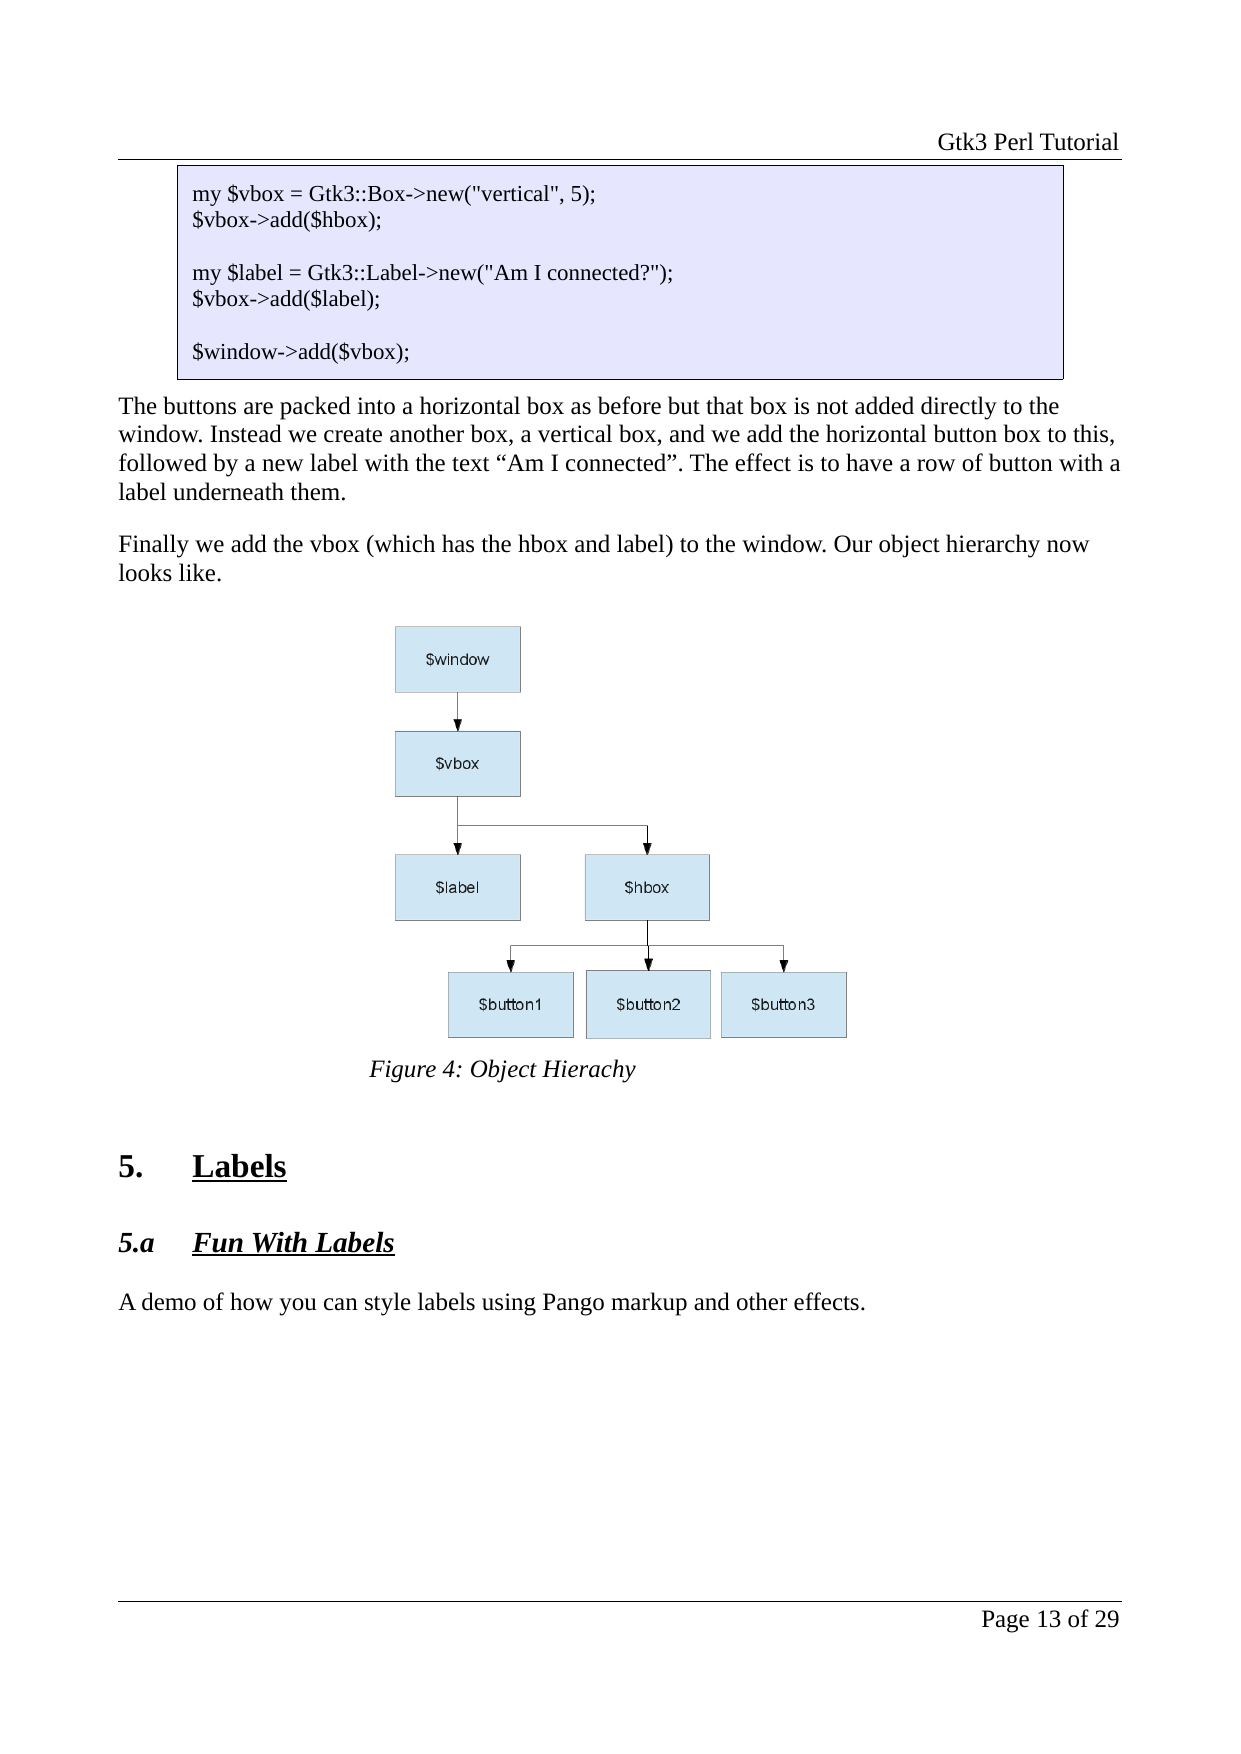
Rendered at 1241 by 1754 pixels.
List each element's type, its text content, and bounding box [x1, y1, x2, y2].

text $vbox->add($hbox); [178, 191, 1063, 217]
text Figure 4: Object hierachy [369, 1054, 871, 1083]
text A demo of how you can style labels using Pango markup and other effects. [118, 1287, 1122, 1315]
text Finally we add the vbox (which has the hbox and label) to the window. Our object hierarchy now looks like. [118, 529, 1122, 587]
picture [369, 611, 872, 1054]
subtitle Fun with labels [118, 1225, 1122, 1258]
text my $vbox = Gtk3::Box->new("vertical", 5); [178, 166, 1063, 191]
subtitle Labels [118, 1147, 1122, 1185]
text $window->add($vbox); [178, 323, 1063, 379]
text my $label = Gtk3::Label->new("Am I connected?"); [178, 244, 1063, 270]
text The buttons are packed into a horizontal box as before but that box is not added directly to the window. Instead we create another box, a vertical box, and we add the horizontal button box to this, followed by a new label with the text “Am I connected”. The effect is to have a row of button with a label underneath them. [118, 391, 1122, 506]
text $vbox->add($label); [178, 270, 1063, 296]
